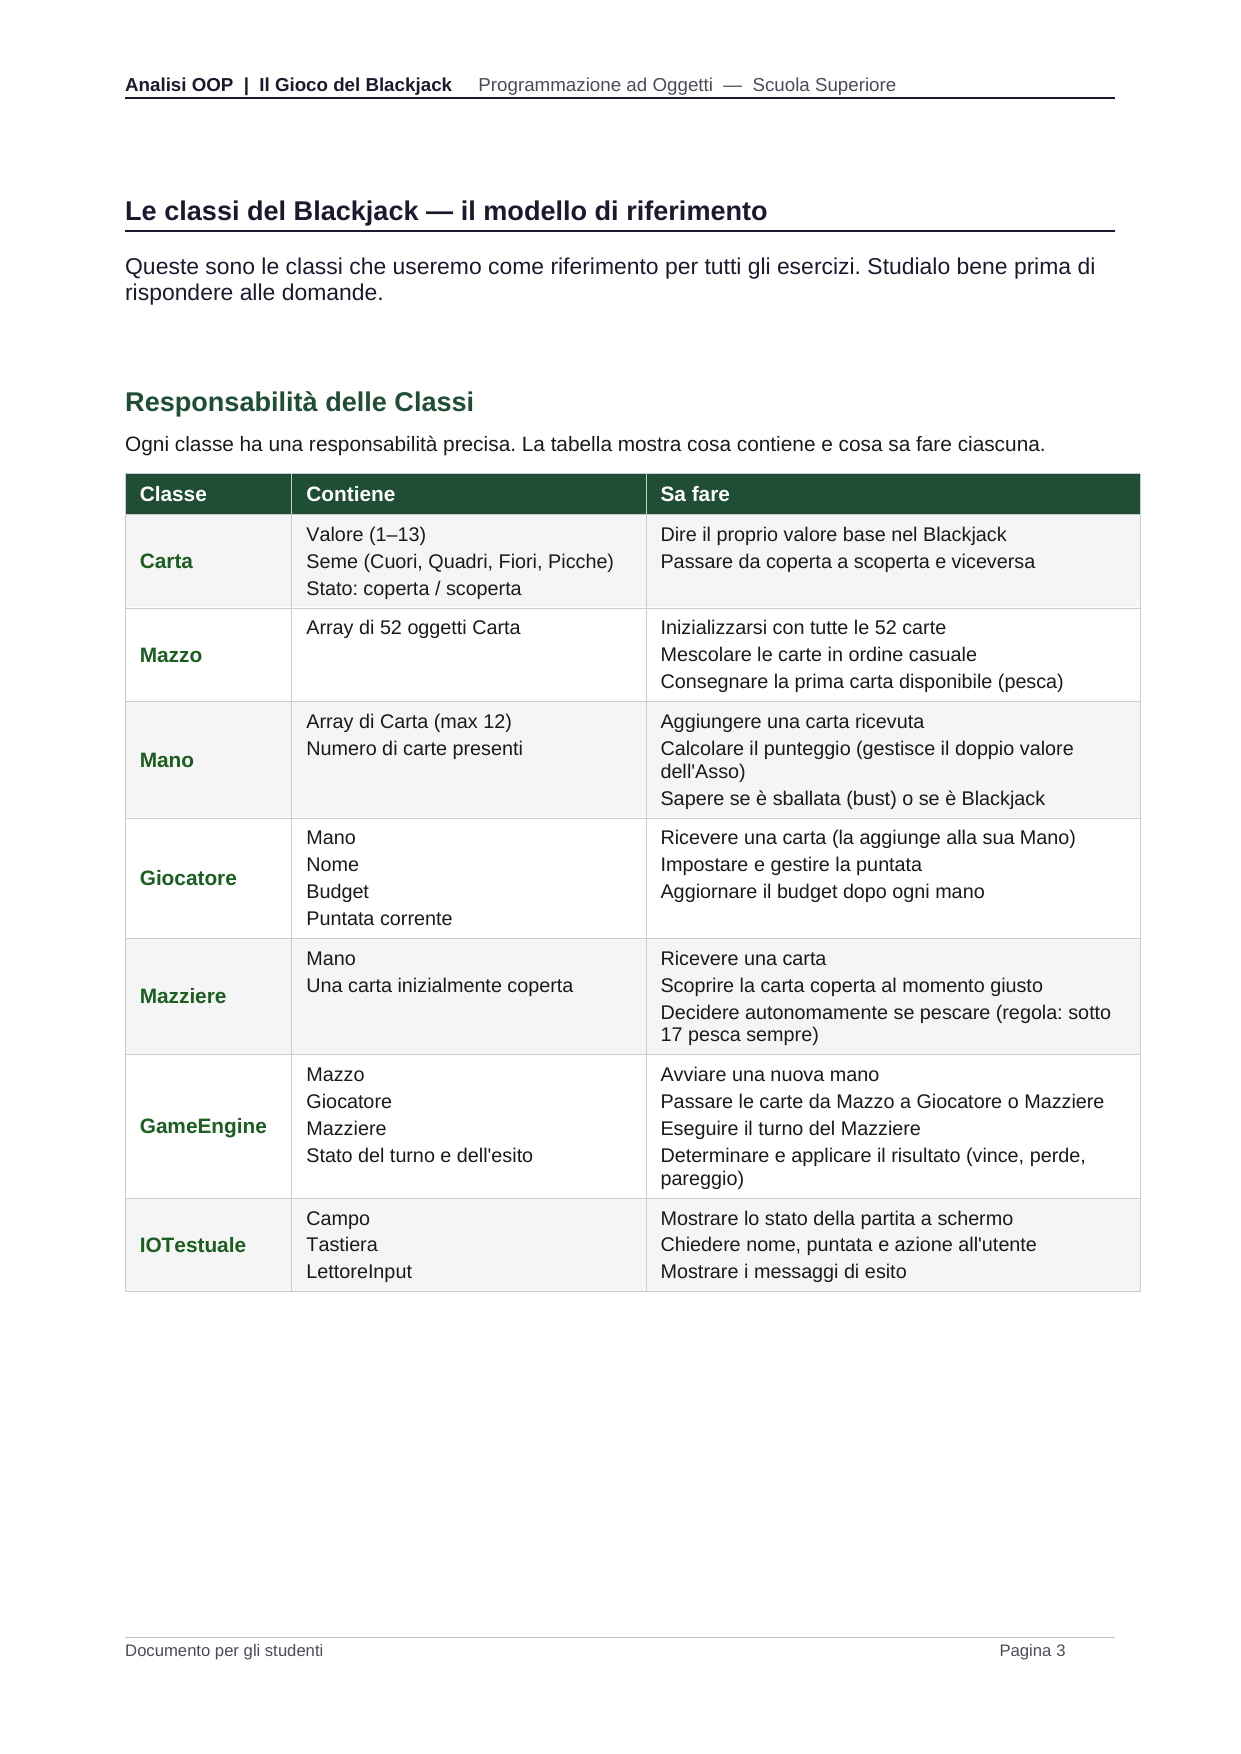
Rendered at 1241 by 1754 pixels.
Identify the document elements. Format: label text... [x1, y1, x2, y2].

table_cell Inizializzarsi con tutte le 52 carte Mescolare le carte in ordine casuale Consegnare la prima carta disponibile (pesca) [647, 609, 1140, 701]
table_cell Mazzo [126, 609, 291, 701]
table_cell Mostrare lo stato della partita a schermo Chiedere nome, puntata e azione all'utente Mostrare i messaggi di esito [647, 1199, 1140, 1291]
table_cell Mano [126, 702, 291, 817]
table_cell Carta [126, 515, 291, 607]
text Queste sono le classi che useremo come riferimento per tutti gli esercizi. Studialo bene prima di rispondere alle domande. [125, 253, 1115, 306]
table_cell Avviare una nuova mano Passare le carte da Mazzo a Giocatore o Mazziere Eseguire il turno del Mazziere Determinare e applicare il risultato (vince, perde, pareggio) [647, 1055, 1140, 1197]
table_cell Mano Una carta inizialmente coperta [292, 939, 646, 1054]
table_header Contiene [292, 474, 646, 514]
table_cell Ricevere una carta Scoprire la carta coperta al momento giusto Decidere autonomamente se pescare (regola: sotto 17 pesca sempre) [647, 939, 1140, 1054]
text Ogni classe ha una responsabilità precisa. La tabella mostra cosa contiene e cosa sa fare ciascuna. [125, 432, 1115, 456]
table_cell Aggiungere una carta ricevuta Calcolare il punteggio (gestisce il doppio valore dell'Asso) Sapere se è sballata (bust) o se è Blackjack [647, 702, 1140, 817]
subtitle Responsabilità delle Classi [125, 386, 1115, 417]
table_cell Mazzo Giocatore Mazziere Stato del turno e dell'esito [292, 1055, 646, 1197]
table_cell Mano Nome Budget Puntata corrente [292, 819, 646, 938]
table_cell IOTestuale [126, 1199, 291, 1291]
table_header Classe [126, 474, 291, 514]
subtitle Le classi del Blackjack — il modello di riferimento [125, 195, 1115, 230]
table_cell GameEngine [126, 1055, 291, 1197]
table_cell Dire il proprio valore base nel Blackjack Passare da coperta a scoperta e viceversa [647, 515, 1140, 607]
table_cell Valore (1–13) Seme (Cuori, Quadri, Fiori, Picche) Stato: coperta / scoperta [292, 515, 646, 607]
table_cell Giocatore [126, 819, 291, 938]
table_cell Campo Tastiera LettoreInput [292, 1199, 646, 1291]
table_cell Mazziere [126, 939, 291, 1054]
table_cell Ricevere una carta (la aggiunge alla sua Mano) Impostare e gestire la puntata Aggiornare il budget dopo ogni mano [647, 819, 1140, 938]
table_cell Array di Carta (max 12) Numero di carte presenti [292, 702, 646, 817]
table_cell Array di 52 oggetti Carta [292, 609, 646, 701]
table_header Sa fare [647, 474, 1140, 514]
